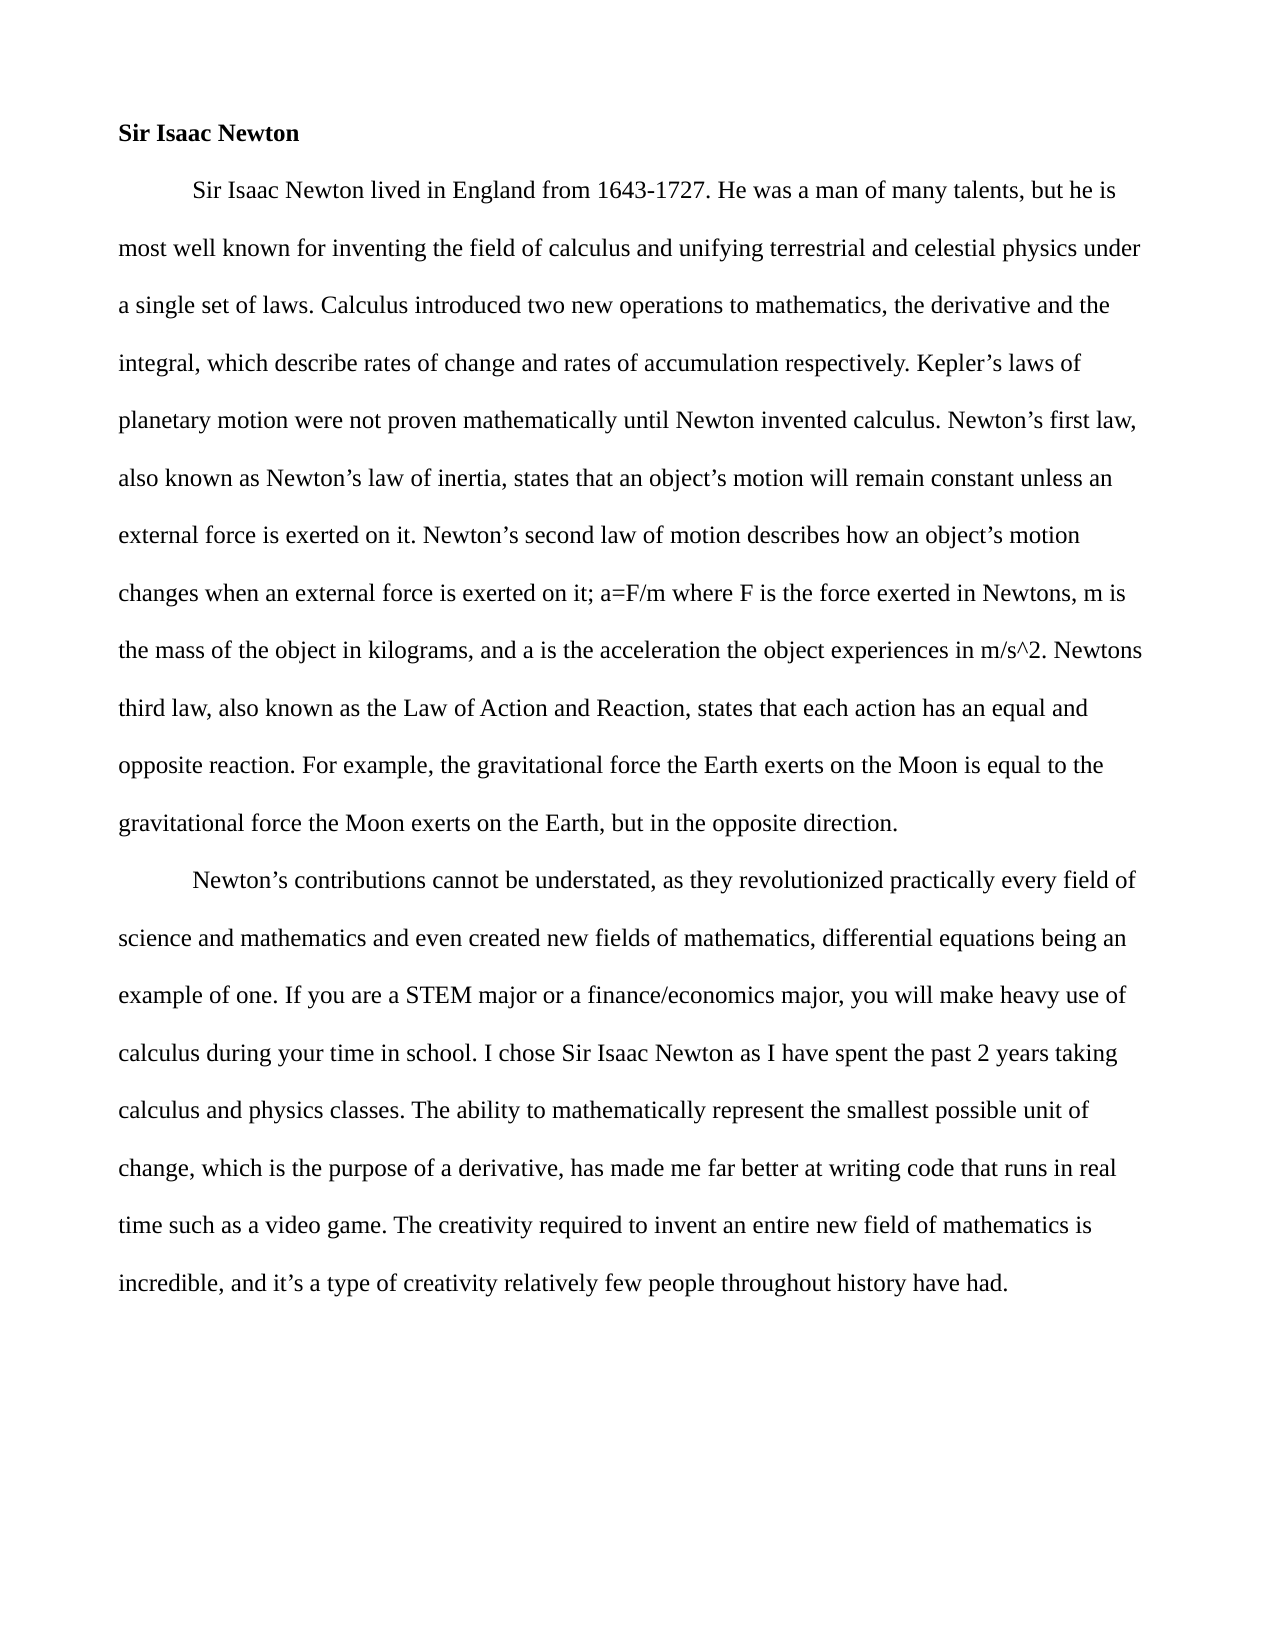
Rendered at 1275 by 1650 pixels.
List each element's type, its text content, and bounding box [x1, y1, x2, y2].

text Newton’s contributions cannot be understated, as they revolutionized practically every field of science and mathematics and even created new fields of mathematics, differential equations being an example of one. If you are a STEM major or a finance/economics major, you will make heavy use of calculus during your time in school. I chose Sir Isaac Newton as I have spent the past 2 years taking calculus and physics classes. The ability to mathematically represent the smallest possible unit of change, which is the purpose of a derivative, has made me far better at writing code that runs in real time such as a video game. The creativity required to invent an entire new field of mathematics is incredible, and it’s a type of creativity relatively few people throughout history have had. [118, 866, 1157, 1297]
text Sir Isaac Newton [118, 118, 1157, 147]
text Sir Isaac Newton lived in England from 1643-1727. He was a man of many talents, but he is most well known for inventing the field of calculus and unifying terrestrial and celestial physics under a single set of laws. Calculus introduced two new operations to mathematics, the derivative and the integral, which describe rates of change and rates of accumulation respectively. Kepler’s laws of planetary motion were not proven mathematically until Newton invented calculus. Newton’s first law, also known as Newton’s law of inertia, states that an object’s motion will remain constant unless an external force is exerted on it. Newton’s second law of motion describes how an object’s motion changes when an external force is exerted on it; a=F/m where F is the force exerted in Newtons, m is the mass of the object in kilograms, and a is the acceleration the object experiences in m/s^2. Newtons third law, also known as the Law of Action and Reaction, states that each action has an equal and opposite reaction. For example, the gravitational force the Earth exerts on the Moon is equal to the gravitational force the Moon exerts on the Earth, but in the opposite direction. [118, 176, 1157, 837]
